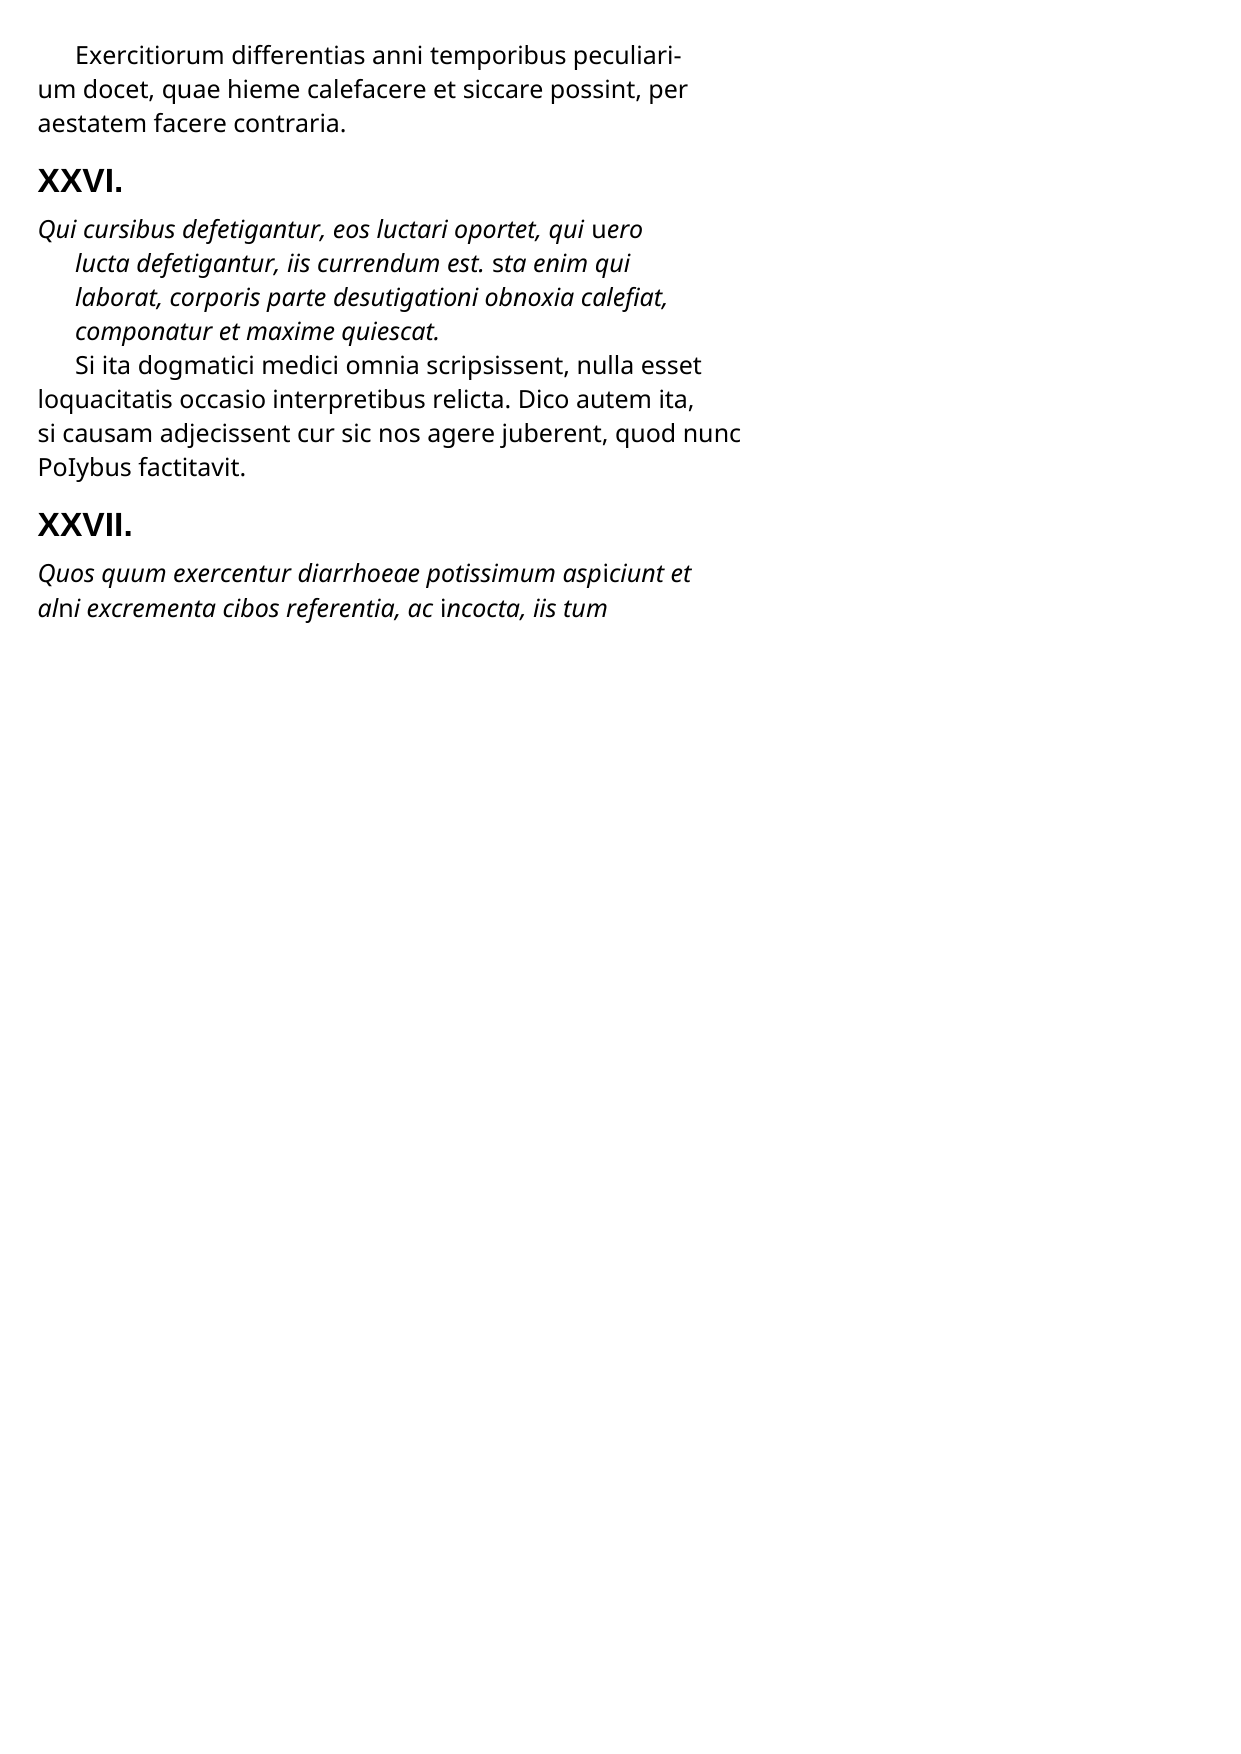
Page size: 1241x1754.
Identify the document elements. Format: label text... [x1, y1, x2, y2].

text Qui cursibus defetigantur, eos luctari oportet, qui uero lucta defetigantur, iis currendum est. sta enim qui laborat, corporis parte desutigationi obnoxia calefiat, componatur et maxime quiescat. [37, 212, 1203, 348]
text Quos quum exercentur diarrhoeae potissimum aspiciunt et alni excrementa cibos referentia, ac incocta, iis tum [37, 556, 1203, 624]
text Si ita dogmatici medici omnia scripsissent, nulla esset loquacitatis occasio interpretibus relicta. Dico autem ita, si causam adjecissent cur sic nos agere juberent, quod nunc PoIybus factitavit. [37, 348, 1203, 484]
subtitle XXVII. [37, 505, 1203, 544]
text Exercitiorum differentias anni temporibus peculiari- um docet, quae hieme calefacere et siccare possint, per aestatem facere contraria. [37, 37, 1203, 140]
subtitle XXVI. [37, 161, 1203, 199]
